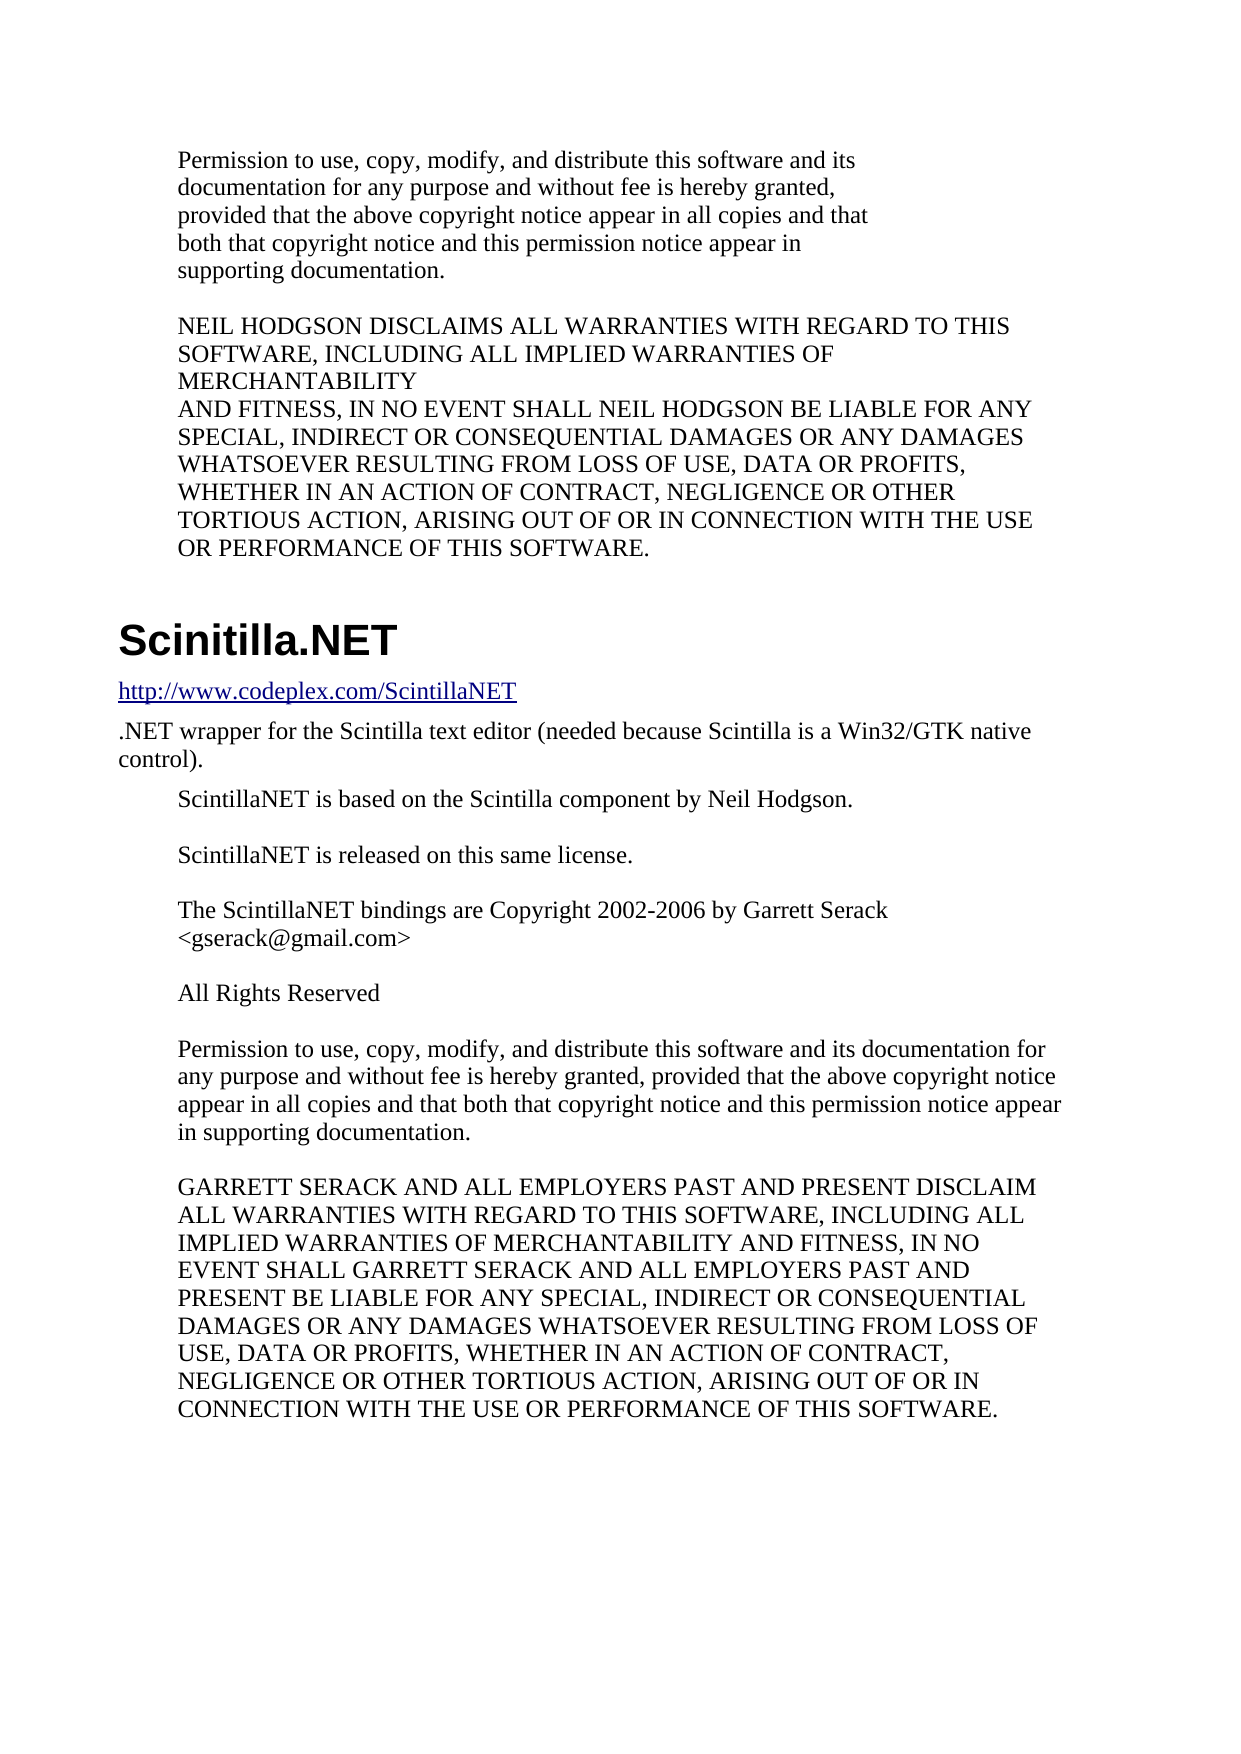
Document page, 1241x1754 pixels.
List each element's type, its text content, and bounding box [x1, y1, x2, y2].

text .NET wrapper for the Scintilla text editor (needed because Scintilla is a Win32/GTK native control). [118, 717, 1122, 773]
text http://www.codeplex.com/ScintillaNET [118, 677, 1122, 705]
text Permission to use, copy, modify, and distribute this software and its documentation for any purpose and without fee is hereby granted, provided that the above copyright notice appear in all copies and that both that copyright notice and this permission notice appear in supporting documentation. NEIL HODGSON DISCLAIMS ALL WARRANTIES WITH REGARD TO THIS SOFTWARE, INCLUDING ALL IMPLIED WARRANTIES OF MERCHANTABILITY AND FITNESS, IN NO EVENT SHALL NEIL HODGSON BE LIABLE FOR ANY SPECIAL, INDIRECT OR CONSEQUENTIAL DAMAGES OR ANY DAMAGES WHATSOEVER RESULTING FROM LOSS OF USE, DATA OR PROFITS, WHETHER IN AN ACTION OF CONTRACT, NEGLIGENCE OR OTHER TORTIOUS ACTION, ARISING OUT OF OR IN CONNECTION WITH THE USE OR PERFORMANCE OF THIS SOFTWARE. [177, 118, 1063, 561]
text ScintillaNET is based on the Scintilla component by Neil Hodgson. ScintillaNET is released on this same license. The ScintillaNET bindings are Copyright 2002-2006 by Garrett Serack <gserack@gmail.com> All Rights Reserved Permission to use, copy, modify, and distribute this software and its documentation for any purpose and without fee is hereby granted, provided that the above copyright notice appear in all copies and that both that copyright notice and this permission notice appear in supporting documentation. GARRETT SERACK AND ALL EMPLOYERS PAST AND PRESENT DISCLAIM ALL WARRANTIES WITH REGARD TO THIS SOFTWARE, INCLUDING ALL IMPLIED WARRANTIES OF MERCHANTABILITY AND FITNESS, IN NO EVENT SHALL GARRETT SERACK AND ALL EMPLOYERS PAST AND PRESENT BE LIABLE FOR ANY SPECIAL, INDIRECT OR CONSEQUENTIAL DAMAGES OR ANY DAMAGES WHATSOEVER RESULTING FROM LOSS OF USE, DATA OR PROFITS, WHETHER IN AN ACTION OF CONTRACT, NEGLIGENCE OR OTHER TORTIOUS ACTION, ARISING OUT OF OR IN CONNECTION WITH THE USE OR PERFORMANCE OF THIS SOFTWARE. [177, 785, 1063, 1423]
subtitle Scinitilla.NET [118, 616, 1122, 665]
